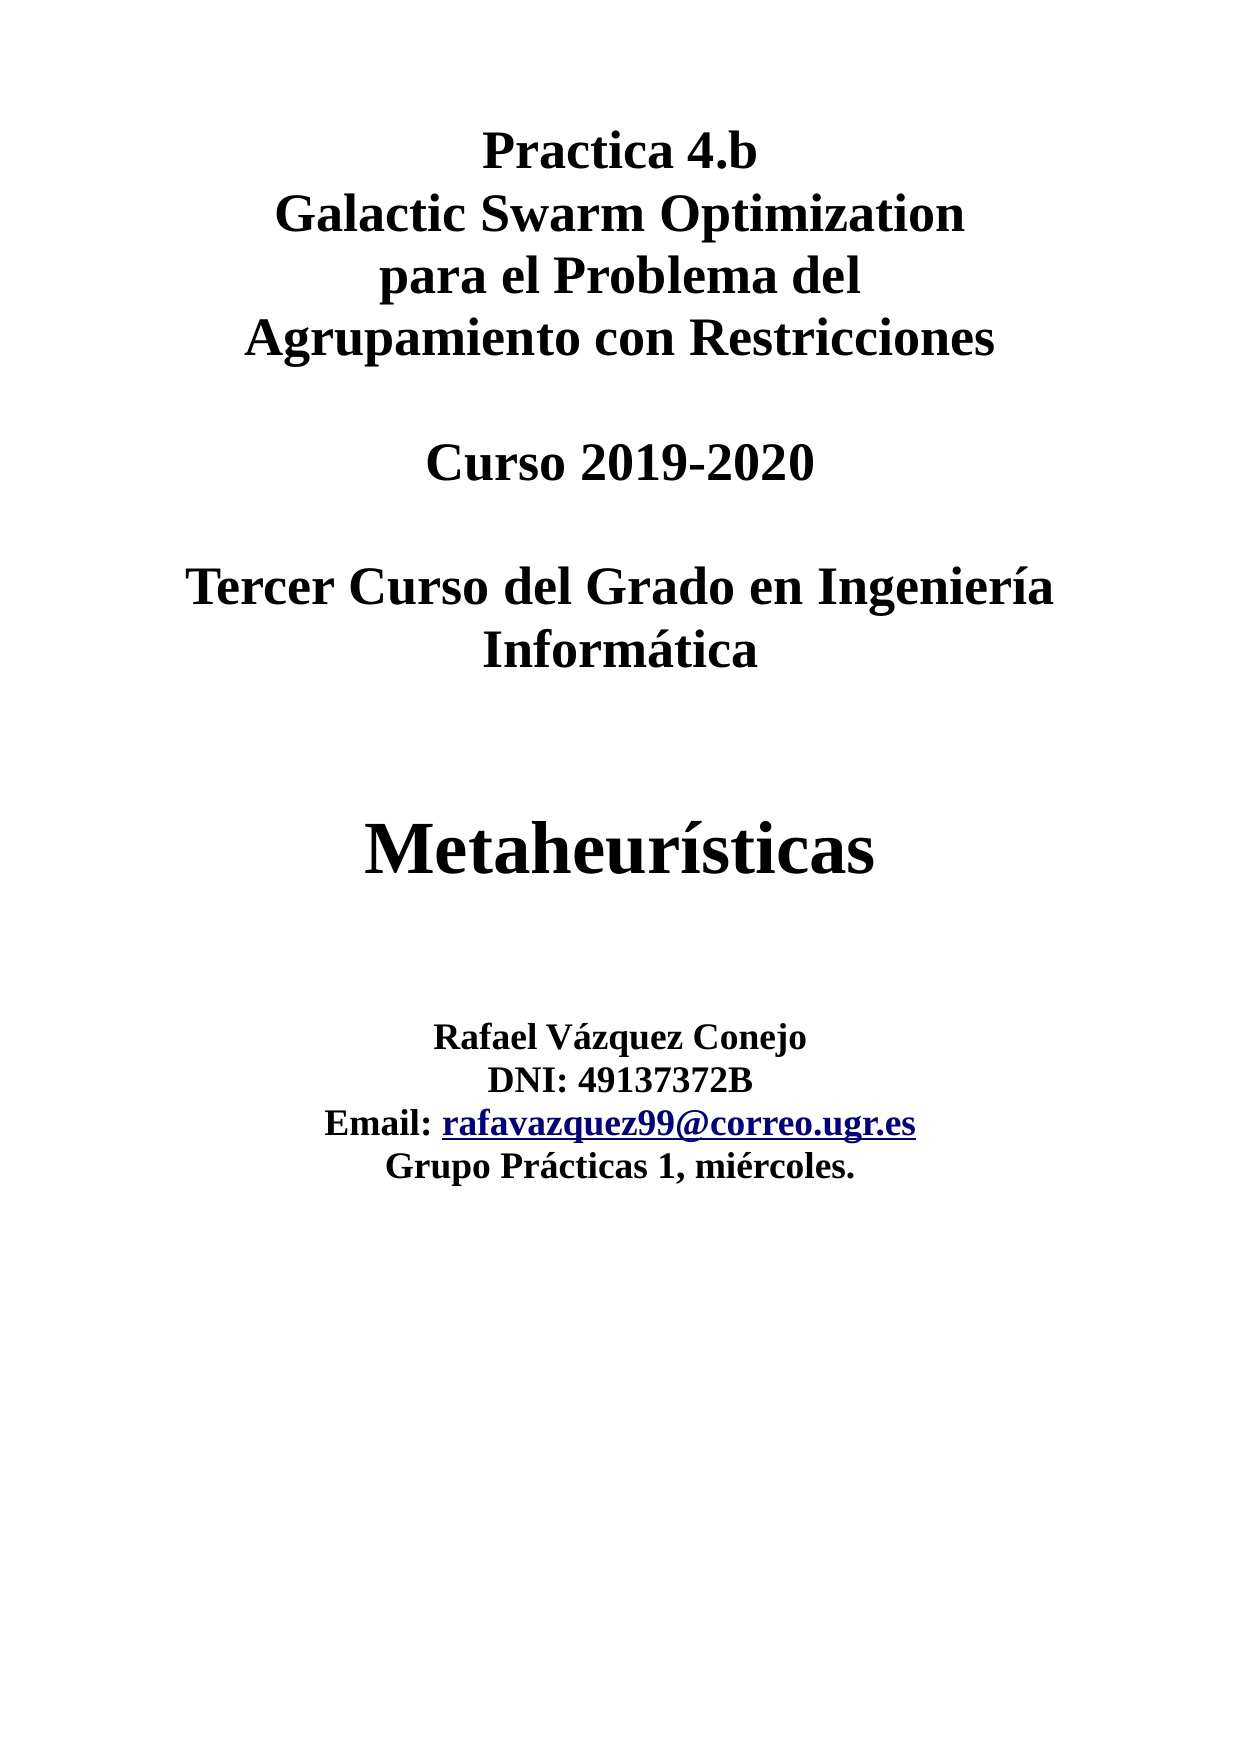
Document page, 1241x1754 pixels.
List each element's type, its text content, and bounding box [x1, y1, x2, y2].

text Grupo Prácticas 1, miércoles. [118, 1143, 1122, 1187]
text Metaheurísticas [118, 803, 1122, 889]
text Curso 2019-2020 [118, 429, 1122, 492]
text Email: rafavazquez99@correo.ugr.es [118, 1100, 1122, 1143]
text Rafael Vázquez Conejo [118, 1014, 1122, 1057]
text Agrupamiento con Restricciones [118, 305, 1122, 367]
text Practica 4.b [118, 118, 1122, 180]
text Galactic Swarm Optimization para el Problema del [118, 180, 1122, 305]
text DNI: 49137372B [118, 1057, 1122, 1100]
text Tercer Curso del Grado en Ingeniería Informática [118, 554, 1122, 679]
